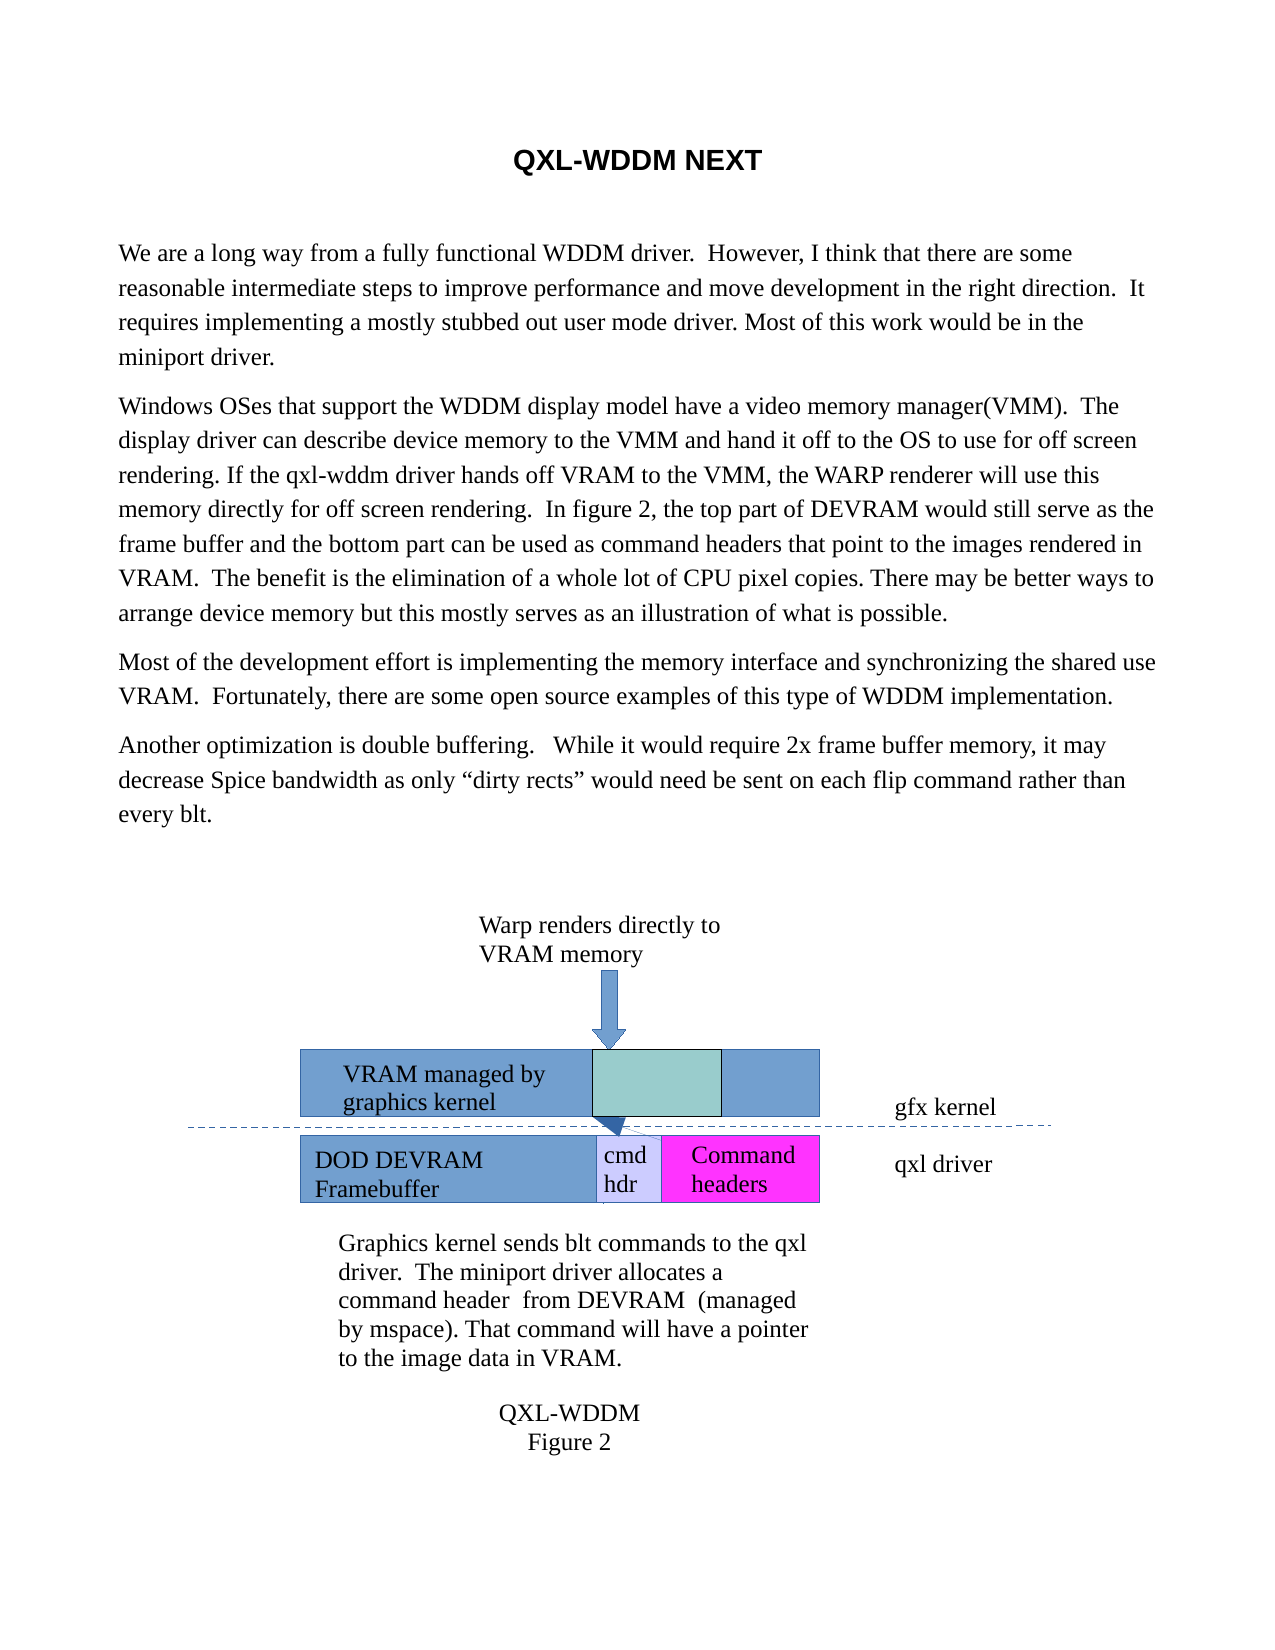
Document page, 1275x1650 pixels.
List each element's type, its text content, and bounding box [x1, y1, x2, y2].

subtitle QXL-WDDM NEXT [118, 143, 1157, 177]
text Windows OSes that support the WDDM display model have a video memory manager(VMM). The display driver can describe device memory to the VMM and hand it off to the OS to use for off screen rendering. If the qxl-wddm driver hands off VRAM to the VMM, the WARP renderer will use this memory directly for off screen rendering. In figure 2, the top part of DEVRAM would still serve as the frame buffer and the bottom part can be used as command headers that point to the images rendered in VRAM. The benefit is the elimination of a whole lot of CPU pixel copies. There may be better ways to arrange device memory but this mostly serves as an illustration of what is possible. [118, 391, 1157, 626]
text We are a long way from a fully functional WDDM driver. However, I think that there are some reasonable intermediate steps to improve performance and move development in the right direction. It requires implementing a mostly stubbed out user mode driver. Most of this work would be in the miniport driver. [118, 238, 1157, 370]
text Most of the development effort is implementing the memory interface and synchronizing the shared use VRAM. Fortunately, there are some open source examples of this type of WDDM implementation. [118, 647, 1157, 710]
text Another optimization is double buffering. While it would require 2x frame buffer memory, it may decrease Spice bandwidth as only “dirty rects” would need be sent on each flip command rather than every blt. [118, 730, 1157, 828]
